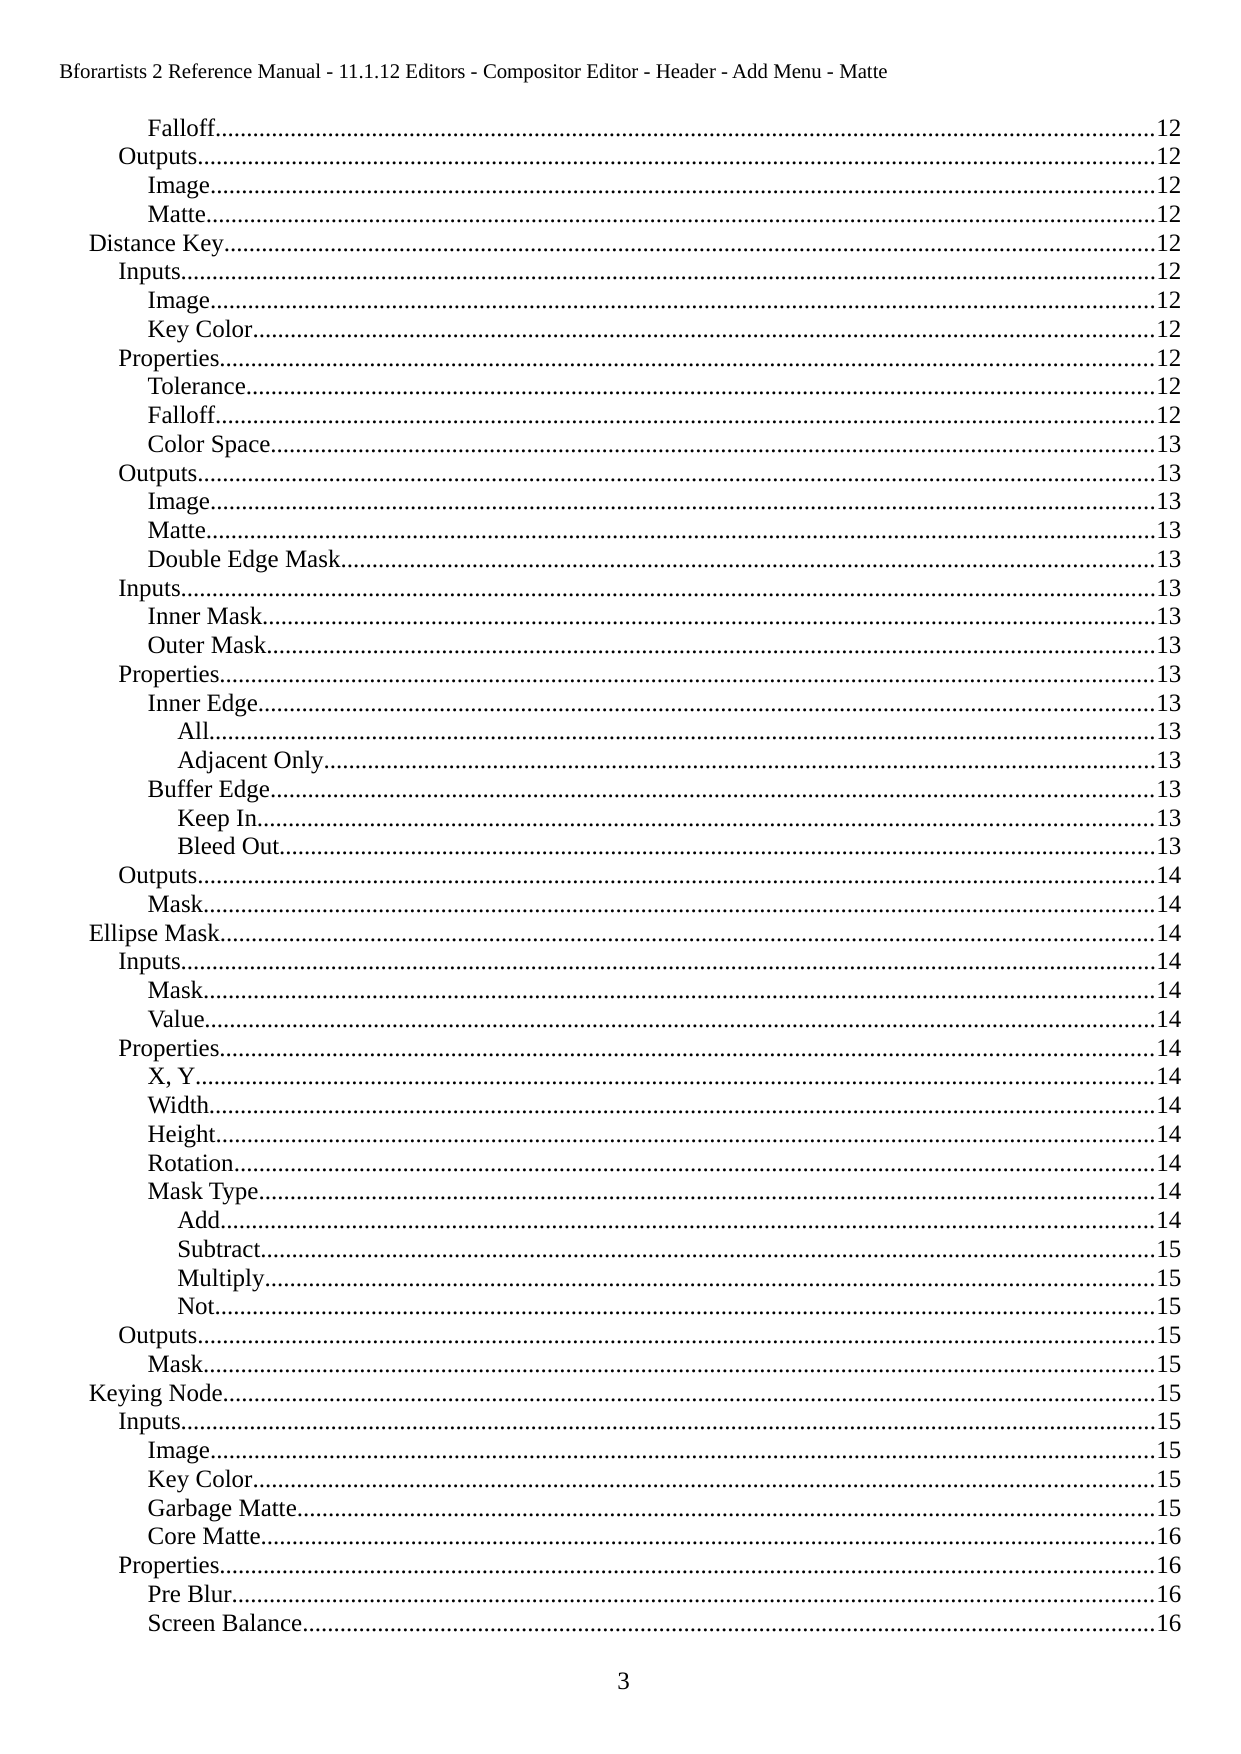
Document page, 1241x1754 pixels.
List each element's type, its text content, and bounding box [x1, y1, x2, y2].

text Double Edge Mask 13 [147, 544, 1181, 573]
text Mask Type 14 [147, 1176, 1181, 1205]
text Outer Mask 13 [147, 630, 1181, 659]
text Rotation 14 [147, 1148, 1181, 1176]
text Inner Mask 13 [147, 601, 1181, 630]
text Falloff 12 [147, 113, 1181, 141]
text Color Space 13 [147, 429, 1181, 458]
text Outputs 14 [118, 860, 1181, 889]
text Key Color 12 [147, 314, 1181, 343]
text Garbage Matte 15 [147, 1493, 1181, 1521]
text Properties 14 [118, 1033, 1181, 1061]
text Subtract 15 [177, 1234, 1181, 1263]
text Core Matte 16 [147, 1521, 1181, 1550]
text Bleed Out 13 [177, 831, 1181, 860]
text Image 12 [147, 285, 1181, 314]
text Buffer Edge 13 [147, 774, 1181, 803]
text X, Y 14 [147, 1061, 1181, 1090]
text Mask 14 [147, 975, 1181, 1004]
text Not 15 [177, 1291, 1181, 1320]
text Inner Edge 13 [147, 688, 1181, 716]
text Pre Blur 16 [147, 1579, 1181, 1608]
text Distance Key 12 [88, 228, 1181, 256]
text All 13 [177, 716, 1181, 745]
text Image 12 [147, 170, 1181, 199]
text Properties 16 [118, 1550, 1181, 1579]
text Keep In 13 [177, 803, 1181, 831]
text Matte 12 [147, 199, 1181, 228]
text Value 14 [147, 1004, 1181, 1033]
text Mask 14 [147, 889, 1181, 918]
text Ellipse Mask 14 [88, 918, 1181, 946]
text Image 15 [147, 1435, 1181, 1464]
text Image 13 [147, 486, 1181, 515]
text Add 14 [177, 1205, 1181, 1234]
text Inputs 13 [118, 573, 1181, 601]
text Height 14 [147, 1119, 1181, 1148]
text Properties 12 [118, 343, 1181, 371]
text Mask 15 [147, 1349, 1181, 1378]
text Outputs 15 [118, 1320, 1181, 1349]
text Outputs 12 [118, 141, 1181, 170]
text Matte 13 [147, 515, 1181, 544]
text Screen Balance 16 [147, 1608, 1181, 1636]
text Width 14 [147, 1090, 1181, 1119]
text Properties 13 [118, 659, 1181, 688]
text Inputs 14 [118, 946, 1181, 975]
text Tolerance 12 [147, 371, 1181, 400]
text Keying Node 15 [88, 1378, 1181, 1406]
text Inputs 15 [118, 1406, 1181, 1435]
text Multiply 15 [177, 1263, 1181, 1291]
text Key Color 15 [147, 1464, 1181, 1493]
text Adjacent Only 13 [177, 745, 1181, 774]
text Inputs 12 [118, 256, 1181, 285]
text Outputs 13 [118, 458, 1181, 486]
text Falloff 12 [147, 400, 1181, 429]
